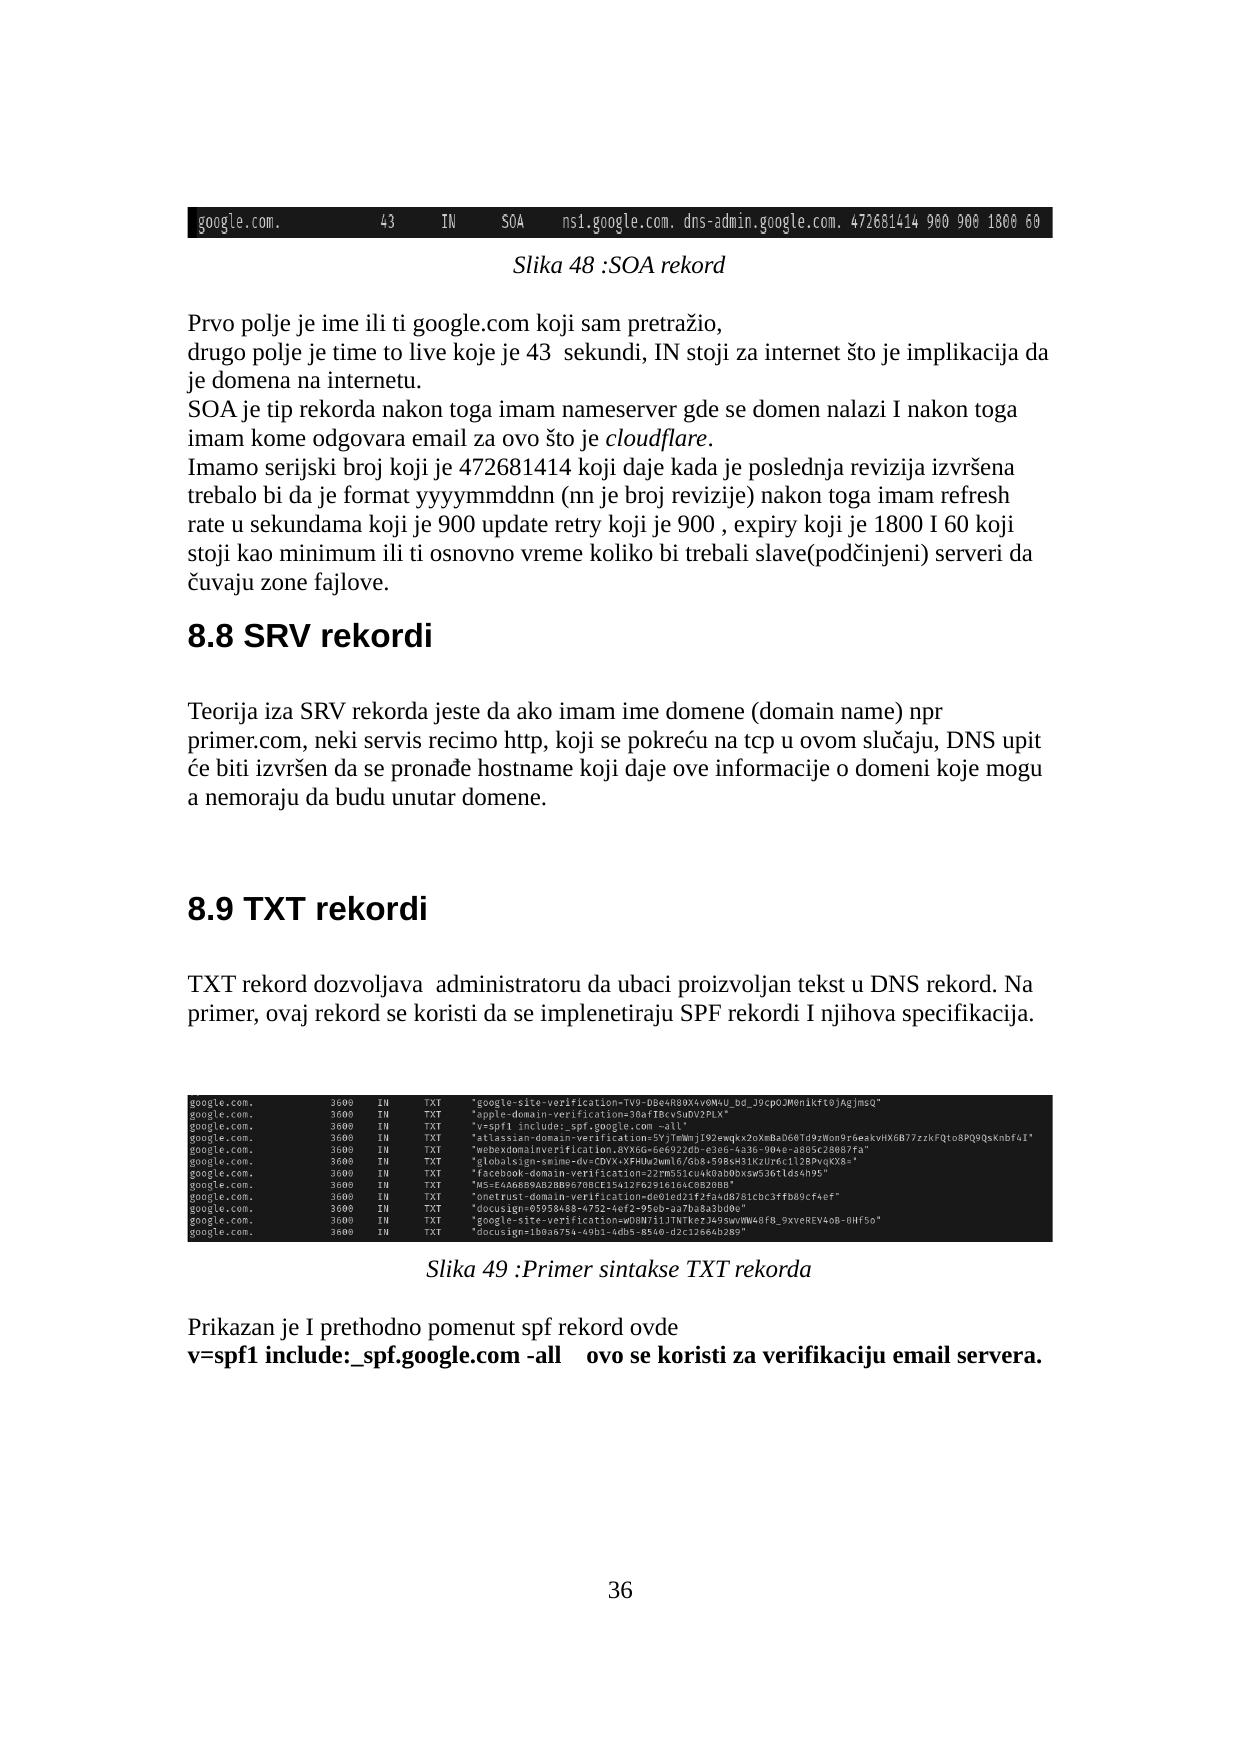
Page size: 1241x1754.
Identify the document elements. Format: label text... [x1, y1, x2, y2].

picture [187, 207, 1053, 238]
text Slika 49 :Primer sintakse TXT rekorda [118, 1095, 1122, 1283]
text v=spf1 include:_spf.google.com -all ovo se koristi za verifikaciju email servera. [187, 1340, 1053, 1369]
text Teorija iza SRV rekorda jeste da ako imam ime domene (domain name) npr primer.com, neki servis recimo http, koji se pokreću na tcp u ovom slučaju, DNS upit će biti izvršen da se pronađe hostname koji daje ove informacije o domeni koje mogu a nemoraju da budu unutar domene. [187, 696, 1053, 868]
text SOA je tip rekorda nakon toga imam nameserver gde se domen nalazi I nakon toga imam kome odgovara email za ovo što je cloudflare. [187, 394, 1053, 452]
text Prvo polje je ime ili ti google.com koji sam pretražio, [187, 308, 1053, 337]
subtitle 8.9 TXT rekordi [187, 889, 1053, 928]
text TXT rekord dozvoljava administratoru da ubaci proizvoljan tekst u DNS rekord. Na primer, ovaj rekord se koristi da se implenetiraju SPF rekordi I njihova specifikacija. [187, 969, 1053, 1027]
subtitle 8.8 SRV rekordi [187, 616, 1053, 655]
picture [187, 1095, 1053, 1242]
text drugo polje je time to live koje je 43 sekundi, IN stoji za internet što je implikacija da je domena na internetu. [187, 337, 1053, 394]
text Imamo serijski broj koji je 472681414 koji daje kada je poslednja revizija izvršena trebalo bi da je format yyyymmddnn (nn je broj revizije) nakon toga imam refresh rate u sekundama koji je 900 update retry koji je 900 , expiry koji je 1800 I 60 koji stoji kao minimum ili ti osnovno vreme koliko bi trebali slave(podčinjeni) serveri da čuvaju zone fajlove. [187, 452, 1053, 596]
text Slika 48 :SOA rekord [111, 208, 1129, 279]
text Prikazan je I prethodno pomenut spf rekord ovde [187, 1312, 1053, 1340]
